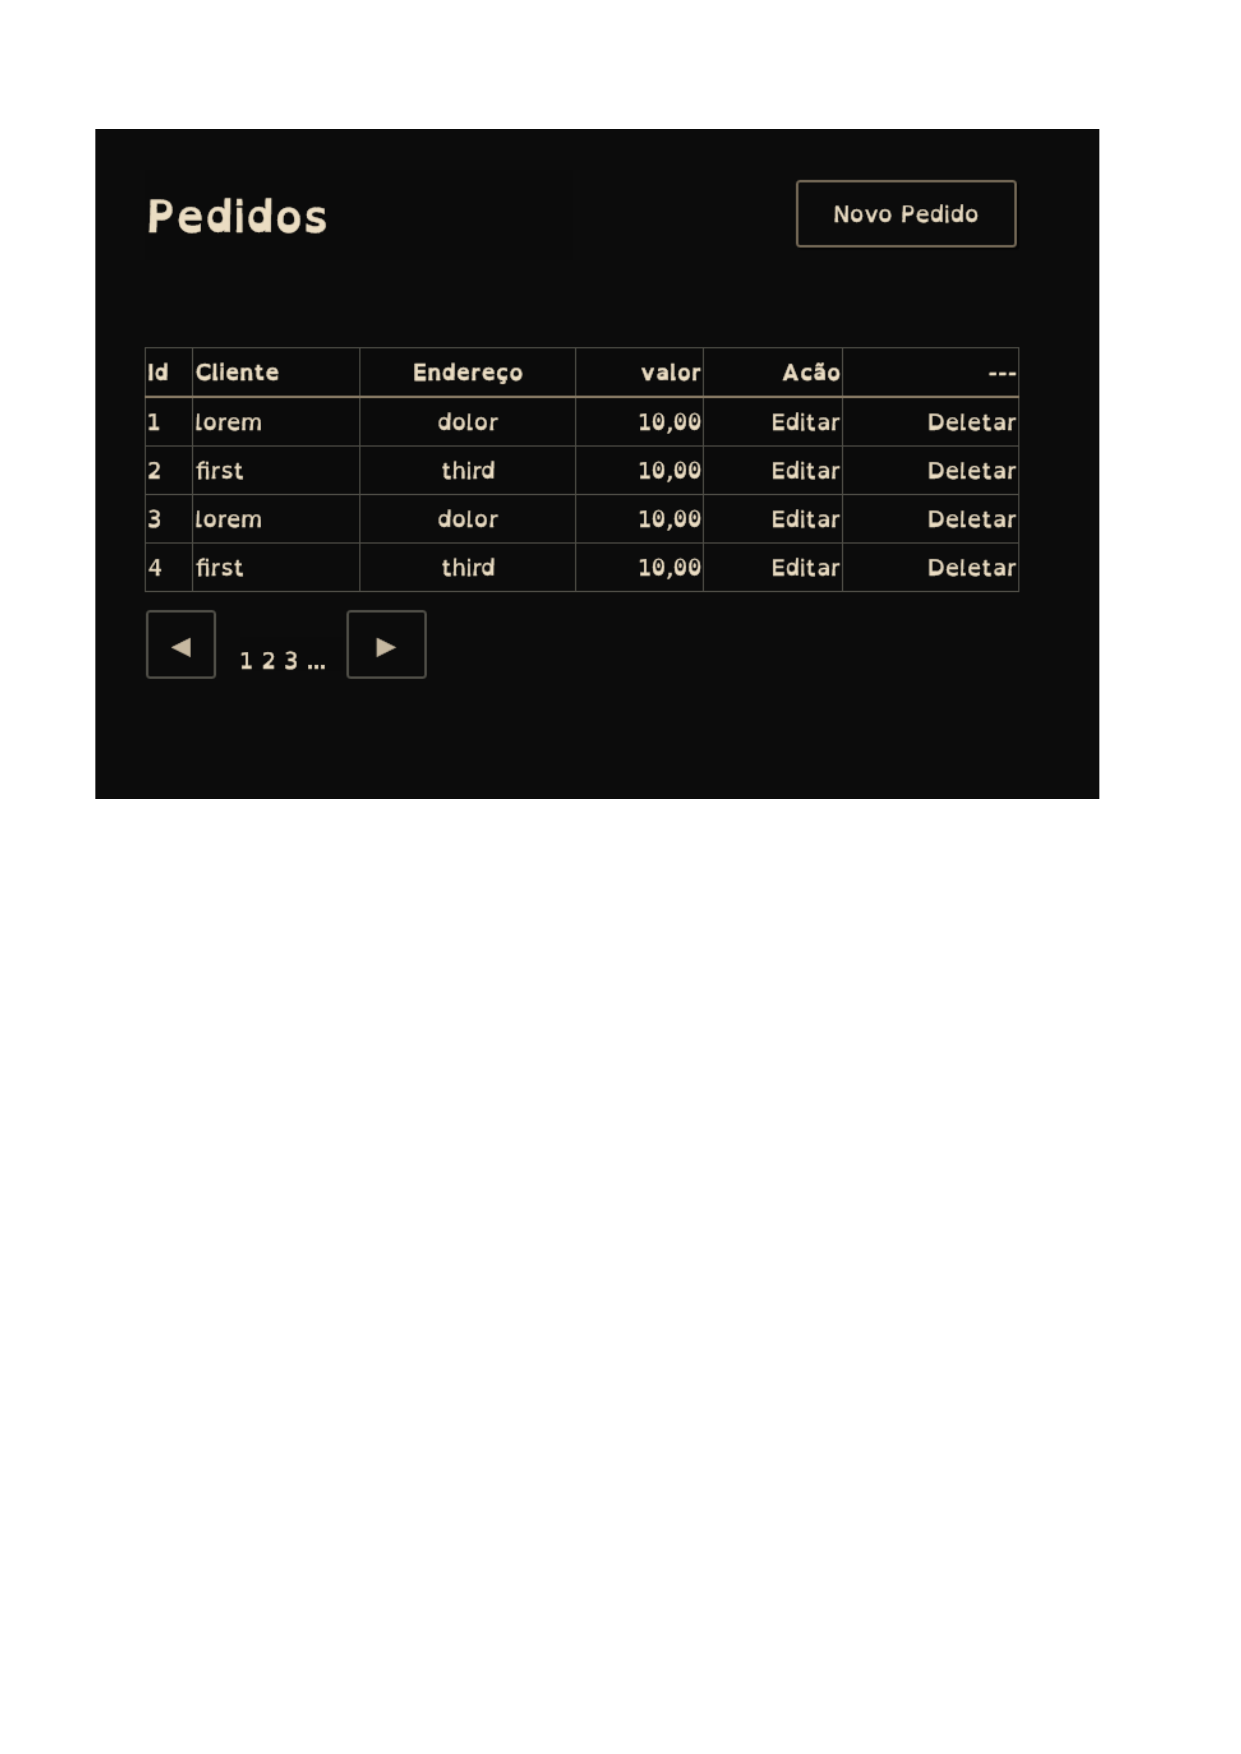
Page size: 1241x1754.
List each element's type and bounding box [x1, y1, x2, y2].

picture [95, 129, 1100, 799]
